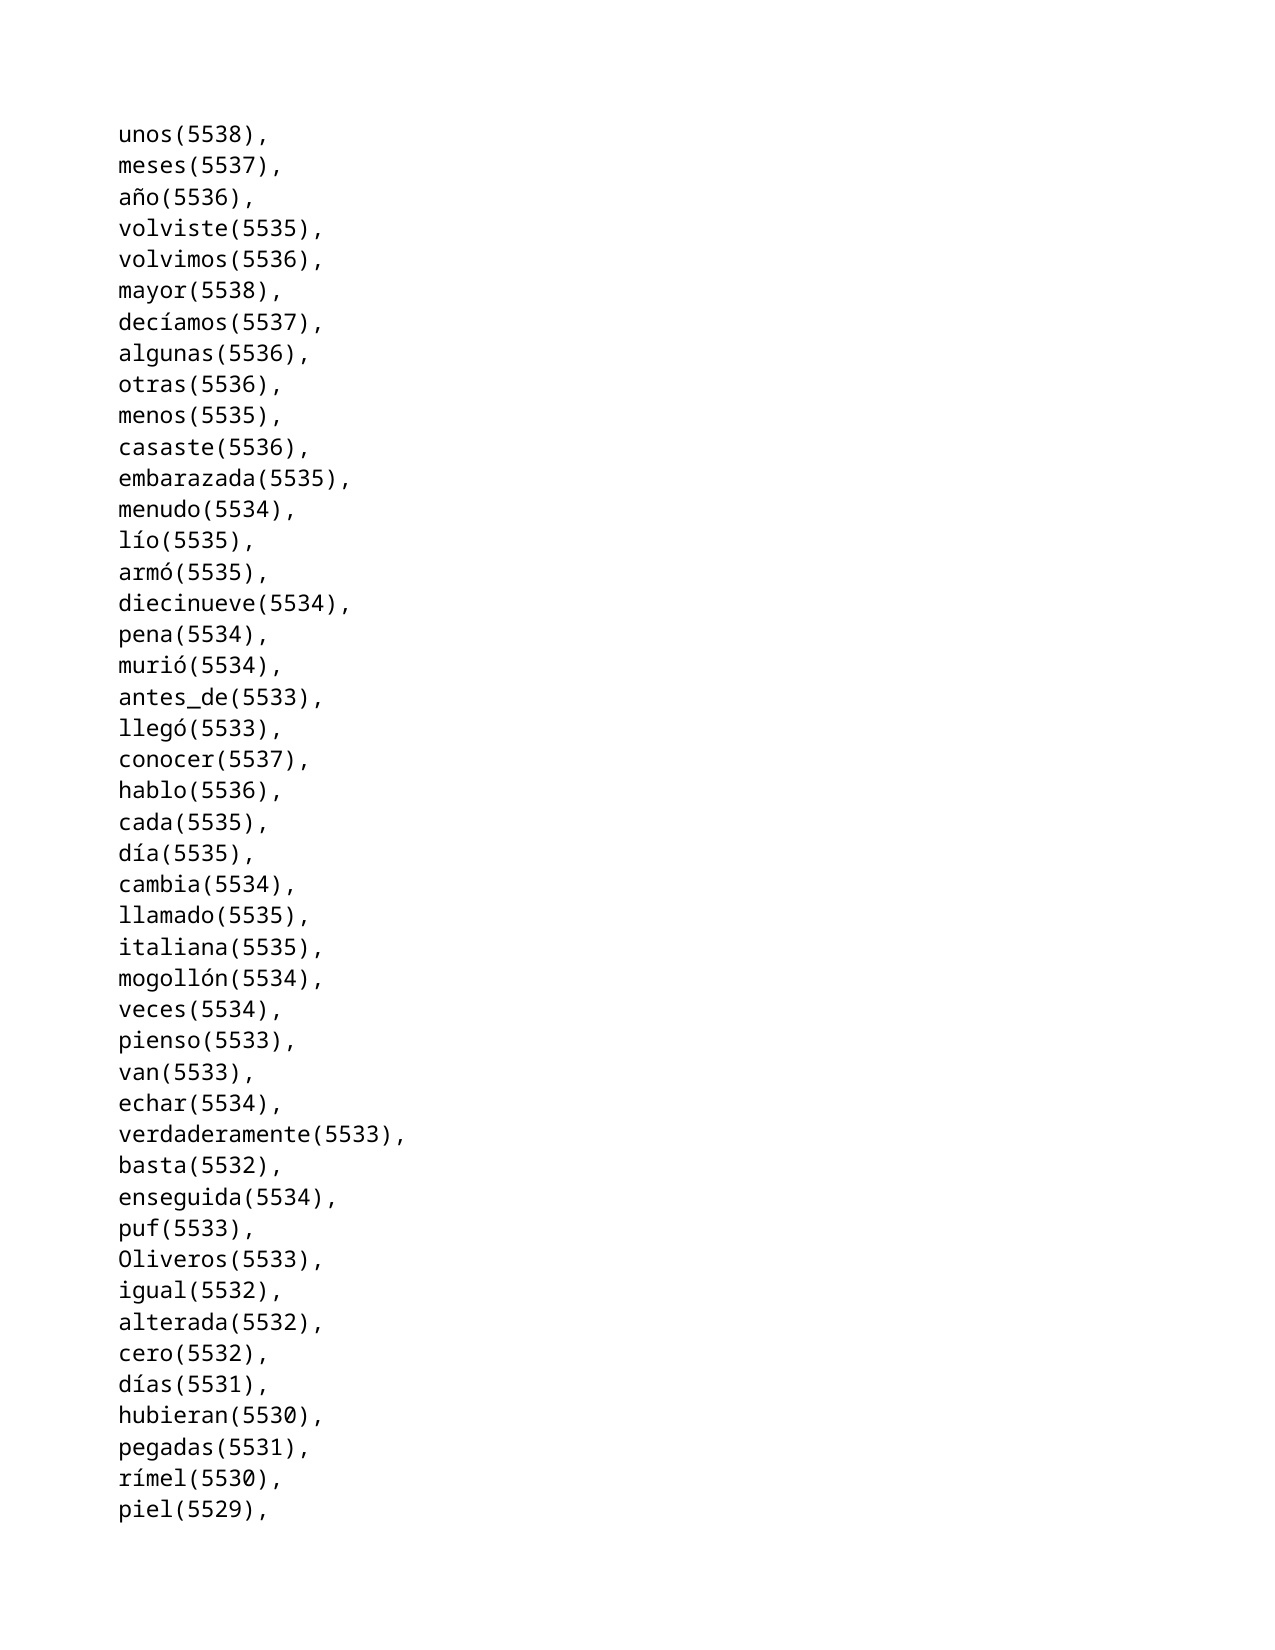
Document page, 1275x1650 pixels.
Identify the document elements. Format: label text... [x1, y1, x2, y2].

text año(5536), [118, 181, 1157, 212]
text armó(5535), [118, 556, 1157, 587]
text hablo(5536), [118, 774, 1157, 806]
text embarazada(5535), [118, 462, 1157, 493]
text día(5535), [118, 837, 1157, 868]
text menudo(5534), [118, 493, 1157, 524]
text decíamos(5537), [118, 306, 1157, 337]
text basta(5532), [118, 1149, 1157, 1181]
text llegó(5533), [118, 712, 1157, 743]
text cambia(5534), [118, 868, 1157, 899]
text enseguida(5534), [118, 1181, 1157, 1212]
text volviste(5535), [118, 212, 1157, 243]
text llamado(5535), [118, 899, 1157, 931]
text puf(5533), [118, 1212, 1157, 1243]
text pena(5534), [118, 618, 1157, 649]
text meses(5537), [118, 149, 1157, 181]
text alterada(5532), [118, 1306, 1157, 1337]
text Oliveros(5533), [118, 1243, 1157, 1274]
text volvimos(5536), [118, 243, 1157, 274]
text pienso(5533), [118, 1024, 1157, 1056]
text mogollón(5534), [118, 962, 1157, 993]
text echar(5534), [118, 1087, 1157, 1118]
text antes_de(5533), [118, 681, 1157, 712]
text piel(5529), [118, 1493, 1157, 1524]
text conocer(5537), [118, 743, 1157, 774]
text casaste(5536), [118, 431, 1157, 462]
text cero(5532), [118, 1337, 1157, 1368]
text días(5531), [118, 1368, 1157, 1399]
text igual(5532), [118, 1274, 1157, 1306]
text hubieran(5530), [118, 1399, 1157, 1431]
text murió(5534), [118, 649, 1157, 681]
text algunas(5536), [118, 337, 1157, 368]
text italiana(5535), [118, 931, 1157, 962]
text lío(5535), [118, 524, 1157, 556]
text veces(5534), [118, 993, 1157, 1024]
text diecinueve(5534), [118, 587, 1157, 618]
text unos(5538), [118, 118, 1157, 149]
text verdaderamente(5533), [118, 1118, 1157, 1149]
text pegadas(5531), [118, 1431, 1157, 1462]
text mayor(5538), [118, 274, 1157, 306]
text cada(5535), [118, 806, 1157, 837]
text menos(5535), [118, 399, 1157, 431]
text otras(5536), [118, 368, 1157, 399]
text van(5533), [118, 1056, 1157, 1087]
text rímel(5530), [118, 1462, 1157, 1493]
